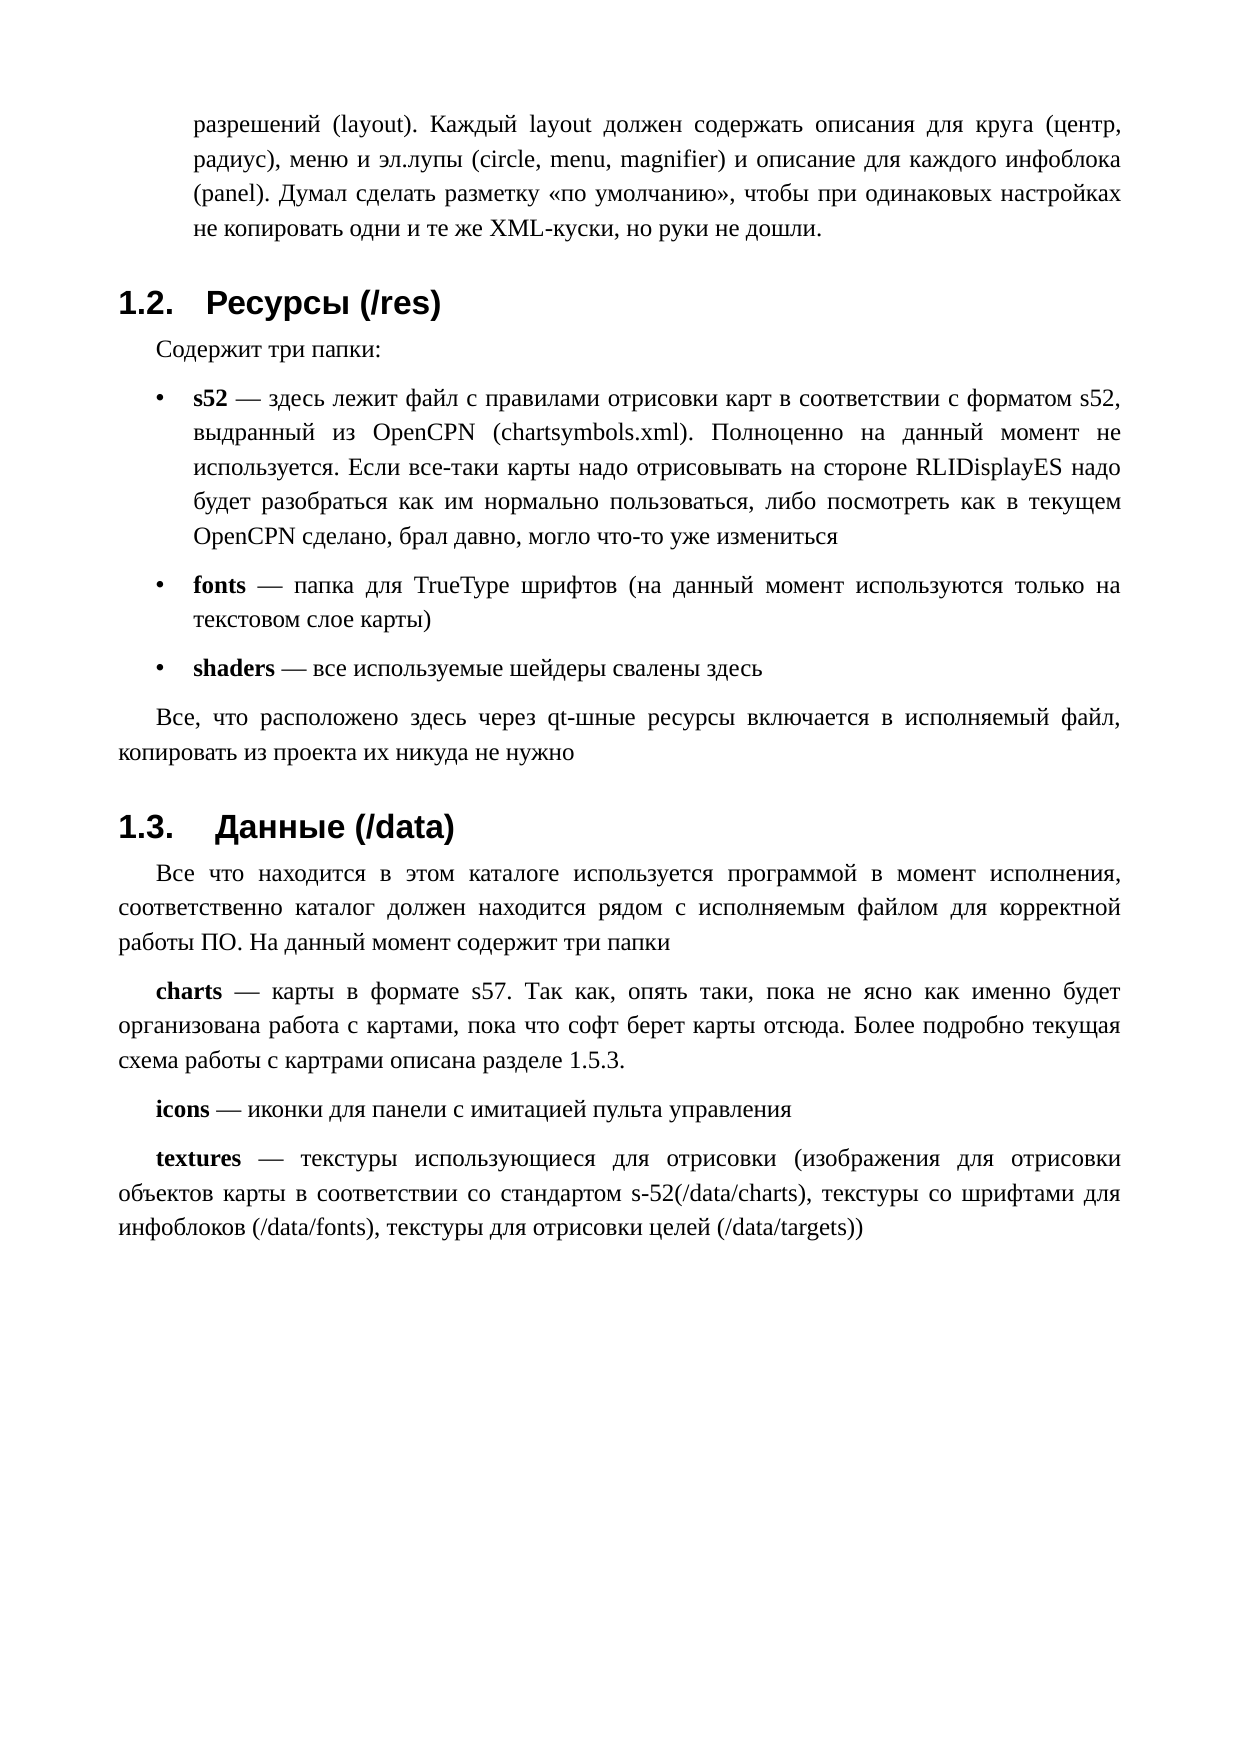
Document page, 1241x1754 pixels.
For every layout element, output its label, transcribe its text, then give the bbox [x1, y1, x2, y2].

text textures — текстуры использующиеся для отрисовки (изображения для отрисовки объектов карты в соответствии со стандартом s-52(/data/charts), текстуры со шрифтами для инфоблоков (/data/fonts), текстуры для отрисовки целей (/data/targets)) [118, 1143, 1122, 1241]
text Все что находится в этом каталоге используется программой в момент исполнения, соответственно каталог должен находится рядом с исполняемым файлом для корректной работы ПО. На данный момент содержит три папки [118, 858, 1122, 956]
text Содержит три папки: [118, 334, 1122, 363]
list разрешений (layout). Каждый layout должен содержать описания для круга (центр, радиус), меню и эл.лупы (circle, menu, magnifier) и описание для каждого инфоблока (panel). Думал сделать разметку «по умолчанию», чтобы при одинаковых настройках не копировать одни и те же XML-куски, но руки не дошли. [156, 109, 1122, 242]
list fonts — папка для TrueType шрифтов (на данный момент используются только на текстовом слое карты) [156, 570, 1122, 633]
text Все, что расположено здесь через qt-шные ресурсы включается в исполняемый файл, копировать из проекта их никуда не нужно [118, 702, 1122, 766]
list s52 — здесь лежит файл с правилами отрисовки карт в соответствии с форматом s52, выдранный из OpenCPN (chartsymbols.xml). Полноценно на данный момент не используется. Если все-таки карты надо отрисовывать на стороне RLIDisplayES надо будет разобраться как им нормально пользоваться, либо посмотреть как в текущем OpenCPN сделано, брал давно, могло что-то уже измениться [156, 383, 1122, 549]
text icons — иконки для панели с имитацией пульта управления [118, 1094, 1122, 1123]
subtitle Ресурсы (/res) [118, 283, 1122, 321]
list shaders — все используемые шейдеры свалены здесь [156, 653, 1122, 682]
text charts — карты в формате s57. Так как, опять таки, пока не ясно как именно будет организована работа с картами, пока что софт берет карты отсюда. Более подробно текущая схема работы с картрами описана разделе 1.5.3. [118, 976, 1122, 1074]
subtitle Данные (/data) [118, 807, 1122, 846]
